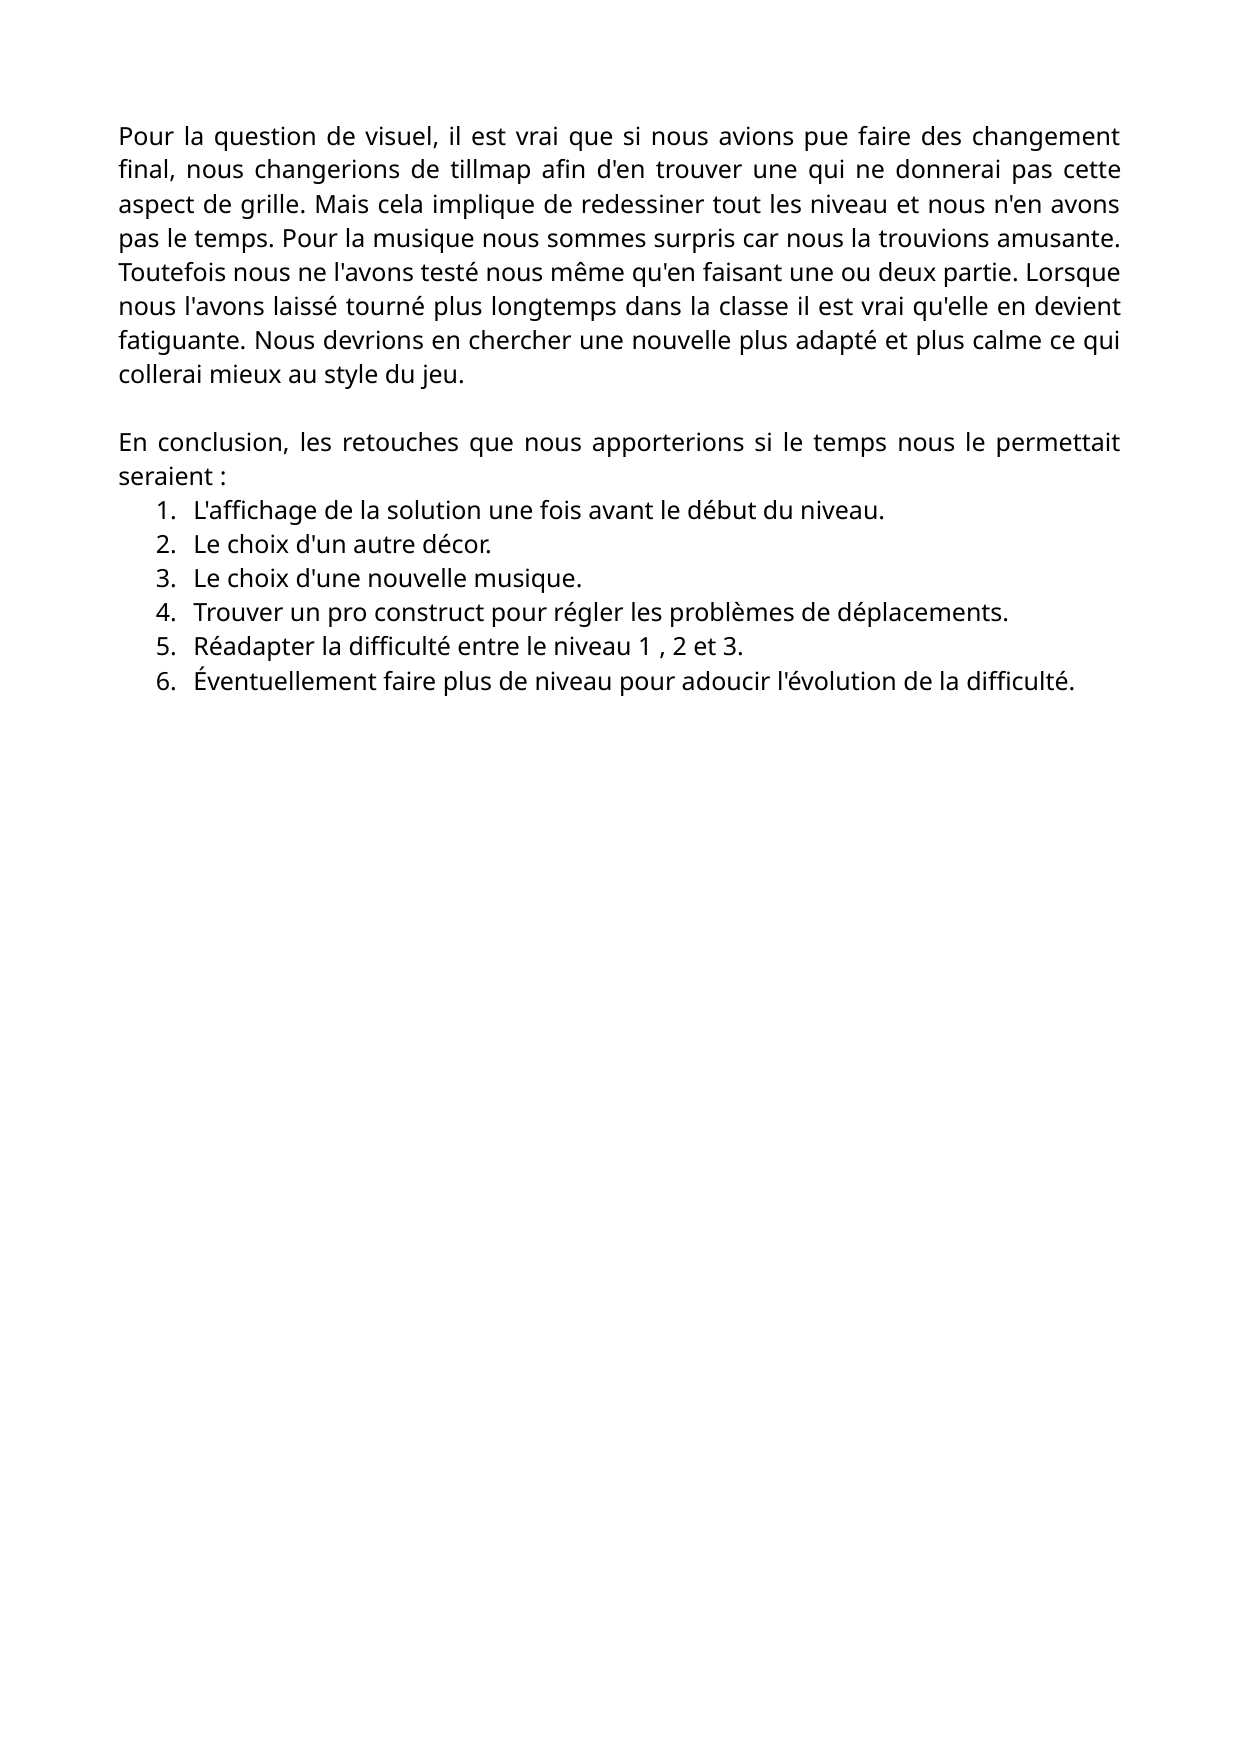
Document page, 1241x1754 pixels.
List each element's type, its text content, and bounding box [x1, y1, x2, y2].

list Le choix d'un autre décor. [156, 527, 1122, 561]
list Éventuellement faire plus de niveau pour adoucir l'évolution de la difficulté. [156, 663, 1122, 697]
list L'affichage de la solution une fois avant le début du niveau. [156, 493, 1122, 527]
list Trouver un pro construct pour régler les problèmes de déplacements. [156, 595, 1122, 629]
text Pour la question de visuel, il est vrai que si nous avions pue faire des changement final, nous changerions de tillmap afin d'en trouver une qui ne donnerai pas cette aspect de grille. Mais cela implique de redessiner tout les niveau et nous n'en avons pas le temps. Pour la musique nous sommes surpris car nous la trouvions amusante. Toutefois nous ne l'avons testé nous même qu'en faisant une ou deux partie. Lorsque nous l'avons laissé tourné plus longtemps dans la classe il est vrai qu'elle en devient fatiguante. Nous devrions en chercher une nouvelle plus adapté et plus calme ce qui collerai mieux au style du jeu. [118, 118, 1122, 391]
list Le choix d'une nouvelle musique. [156, 561, 1122, 595]
text En conclusion, les retouches que nous apporterions si le temps nous le permettait seraient : [118, 425, 1122, 493]
list Réadapter la difficulté entre le niveau 1 , 2 et 3. [156, 629, 1122, 663]
